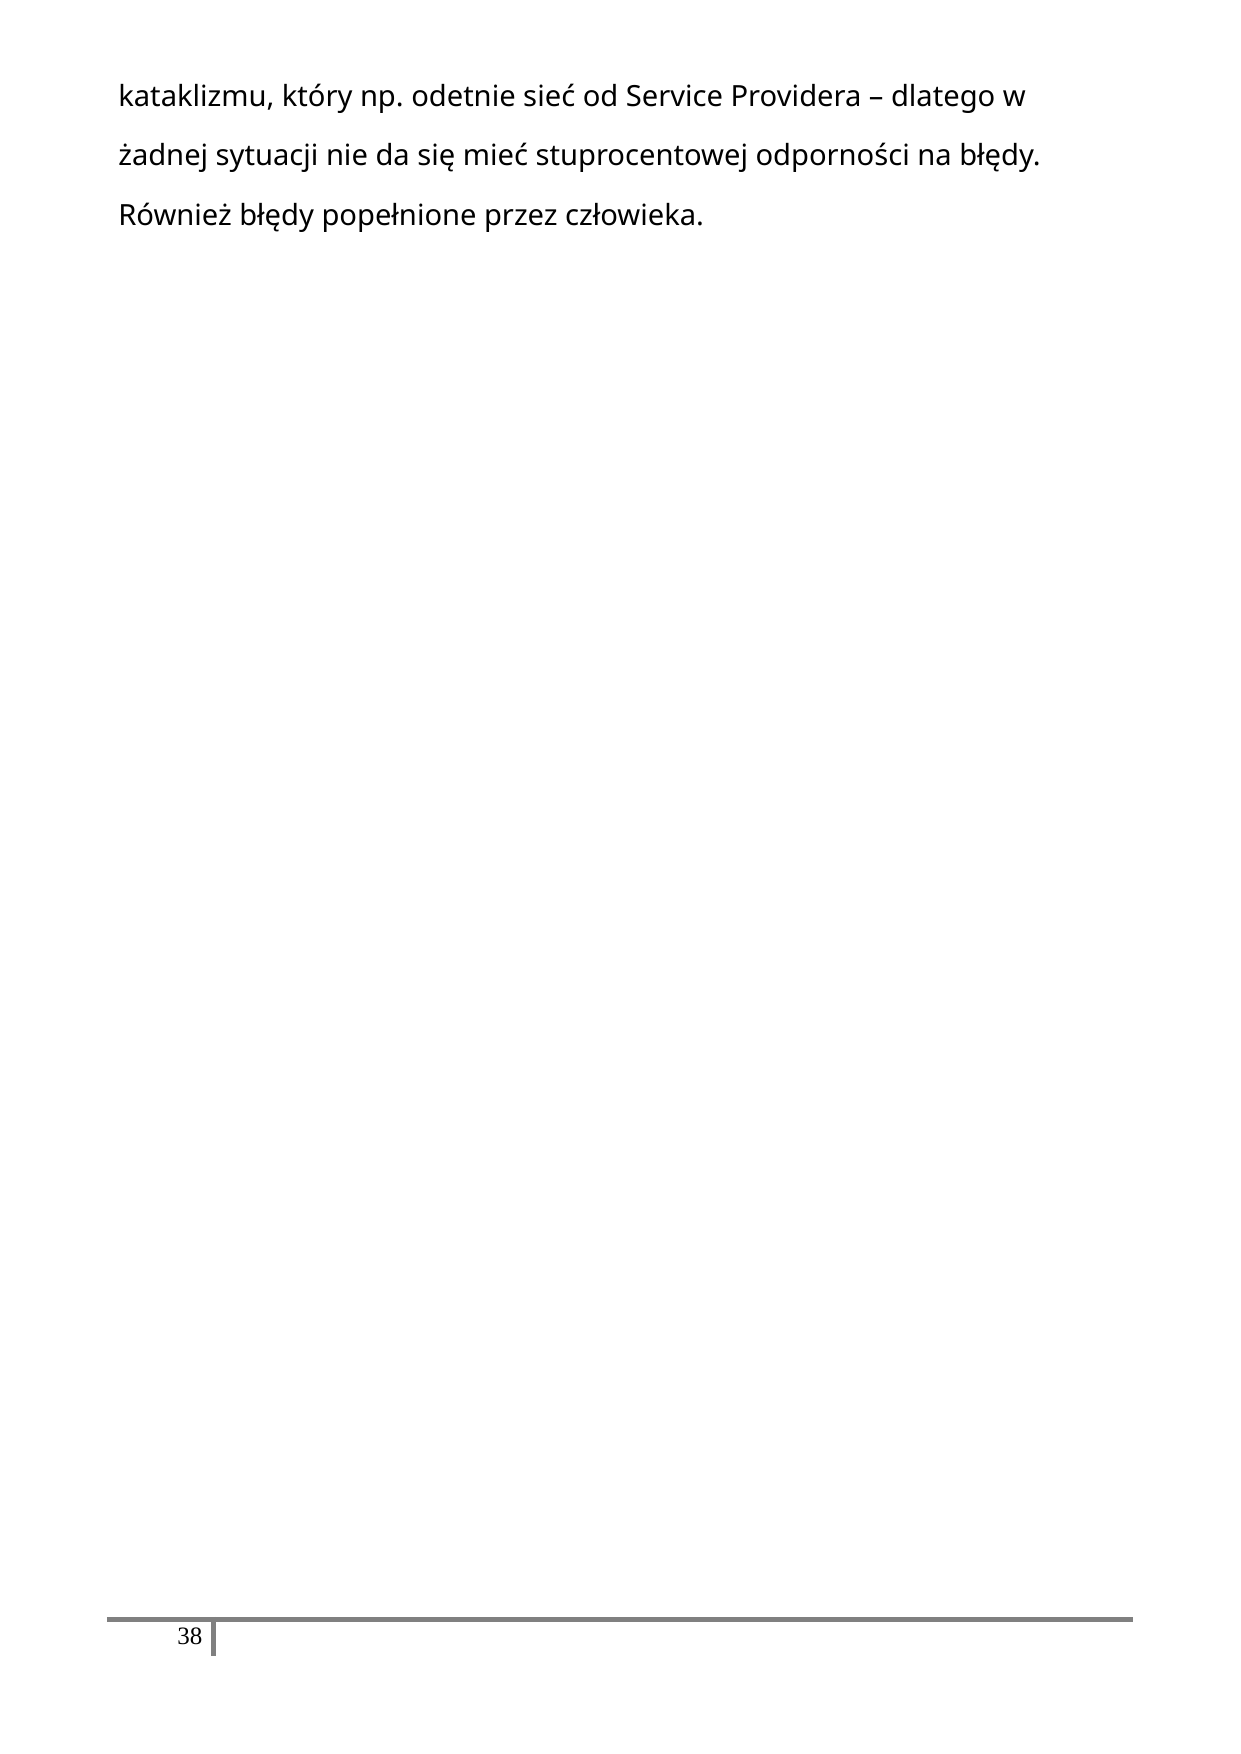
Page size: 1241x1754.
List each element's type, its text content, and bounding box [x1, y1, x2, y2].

text kataklizmu, który np. odetnie sieć od Service Providera – dlatego w żadnej sytuacji nie da się mieć stuprocentowej odporności na błędy. Również błędy popełnione przez człowieka. [118, 75, 1122, 234]
